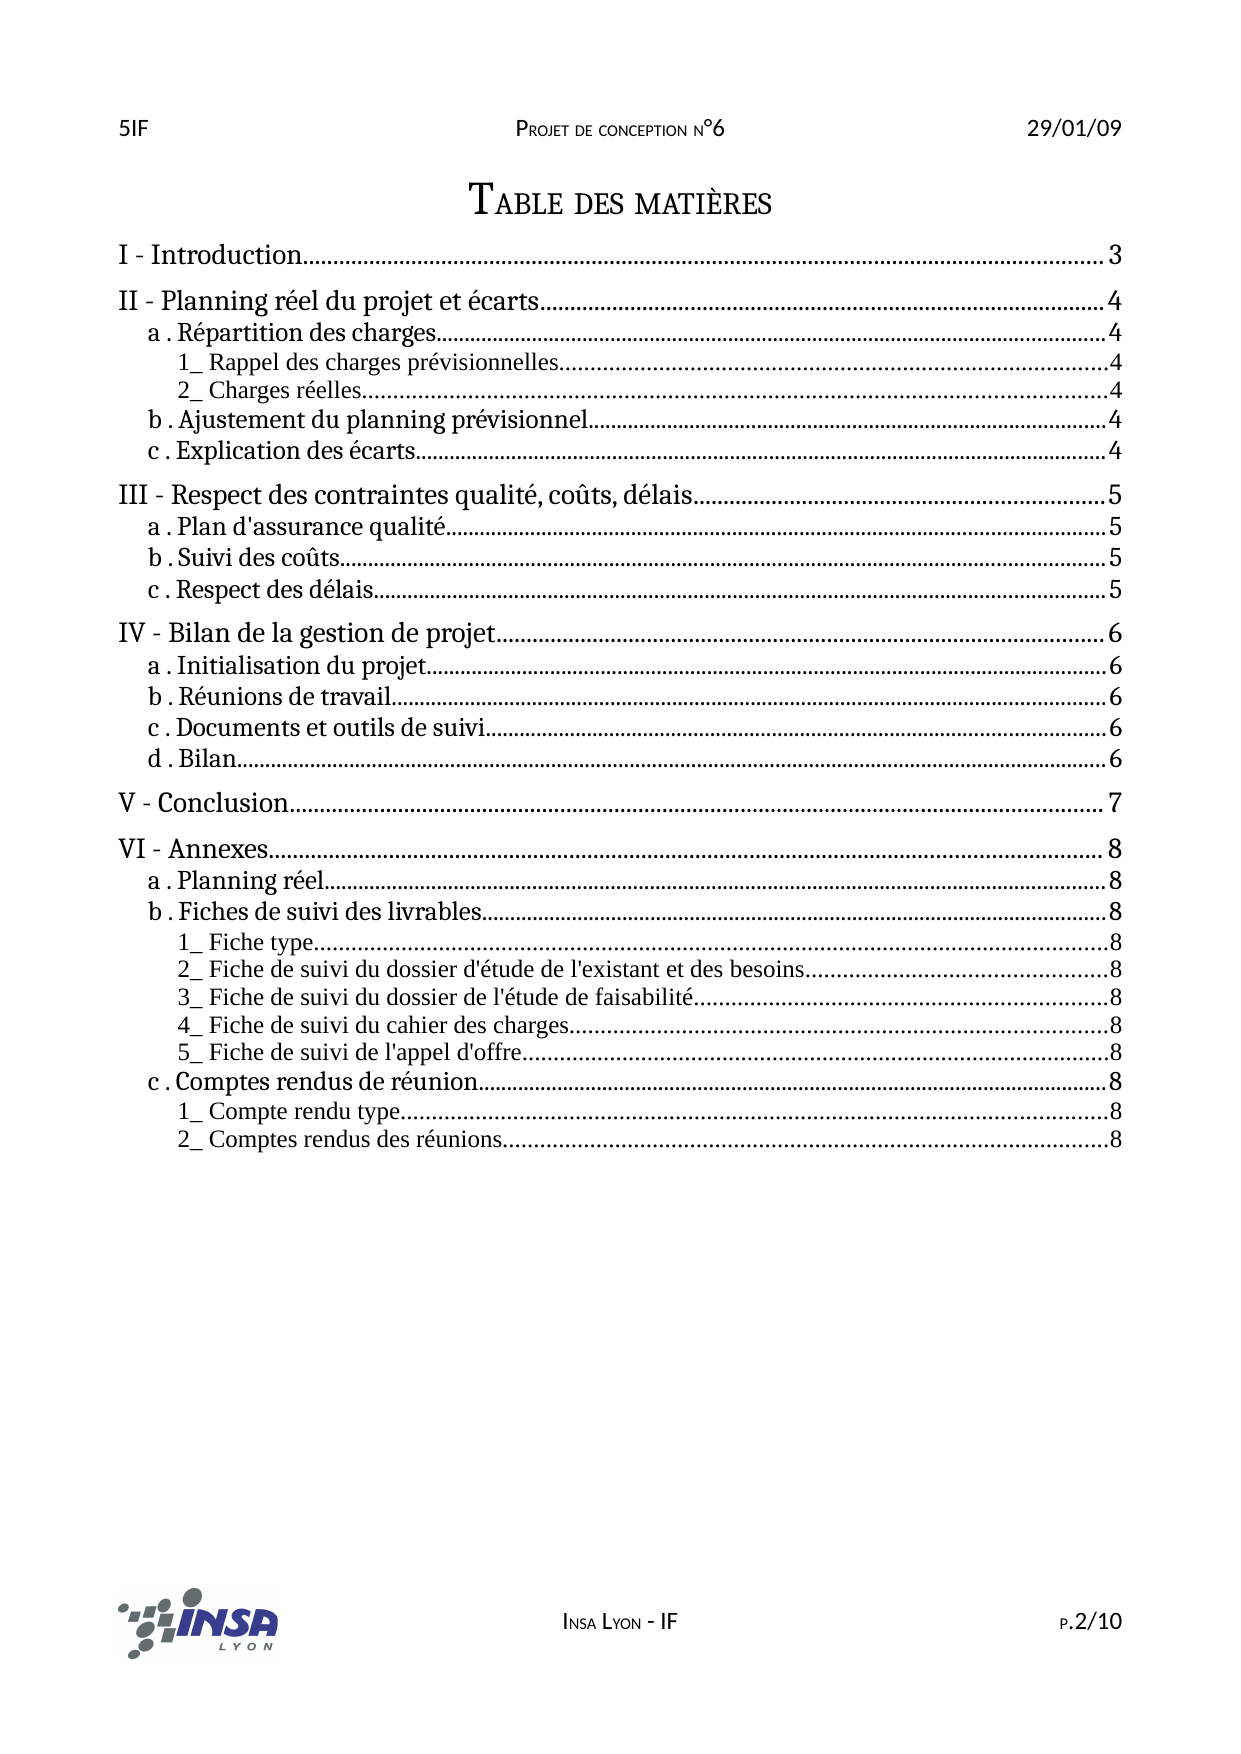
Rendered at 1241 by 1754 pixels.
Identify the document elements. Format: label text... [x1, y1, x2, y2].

text a . Répartition des charges 4 [148, 317, 1122, 348]
text b . Suivi des coûts 5 [148, 542, 1122, 574]
text 2_ Comptes rendus des réunions 8 [177, 1125, 1122, 1153]
text II - Planning réel du projet et écarts 4 [118, 284, 1122, 317]
text V - Conclusion 7 [118, 786, 1122, 820]
text III - Respect des contraintes qualité, coûts, délais 5 [118, 478, 1122, 511]
text c . Respect des délais 5 [148, 574, 1122, 605]
text 2_ Fiche de suivi du dossier d'étude de l'existant et des besoins 8 [177, 955, 1122, 983]
text Table des matières [118, 173, 1122, 227]
text b . Réunions de travail 6 [148, 681, 1122, 712]
text b . Ajustement du planning prévisionnel 4 [148, 404, 1122, 435]
text a . Planning réel 8 [148, 865, 1122, 896]
text d . Bilan 6 [148, 743, 1122, 775]
text a . Initialisation du projet 6 [148, 650, 1122, 681]
text 1_ Rappel des charges prévisionnelles 4 [177, 348, 1122, 376]
text 1_ Fiche type 8 [177, 928, 1122, 955]
text c . Comptes rendus de réunion 8 [148, 1066, 1122, 1097]
text 5_ Fiche de suivi de l'appel d'offre 8 [177, 1038, 1122, 1066]
text VI - Annexes 8 [118, 832, 1122, 865]
picture [118, 1588, 278, 1659]
text a . Plan d'assurance qualité 5 [148, 511, 1122, 542]
text I - Introduction 3 [118, 238, 1122, 272]
text c . Explication des écarts 4 [148, 435, 1122, 466]
text b . Fiches de suivi des livrables 8 [148, 896, 1122, 928]
text 2_ Charges réelles 4 [177, 376, 1122, 404]
text 4_ Fiche de suivi du cahier des charges 8 [177, 1011, 1122, 1038]
text 3_ Fiche de suivi du dossier de l'étude de faisabilité 8 [177, 983, 1122, 1011]
text IV - Bilan de la gestion de projet 6 [118, 617, 1122, 650]
text 1_ Compte rendu type 8 [177, 1097, 1122, 1125]
text c . Documents et outils de suivi 6 [148, 712, 1122, 743]
